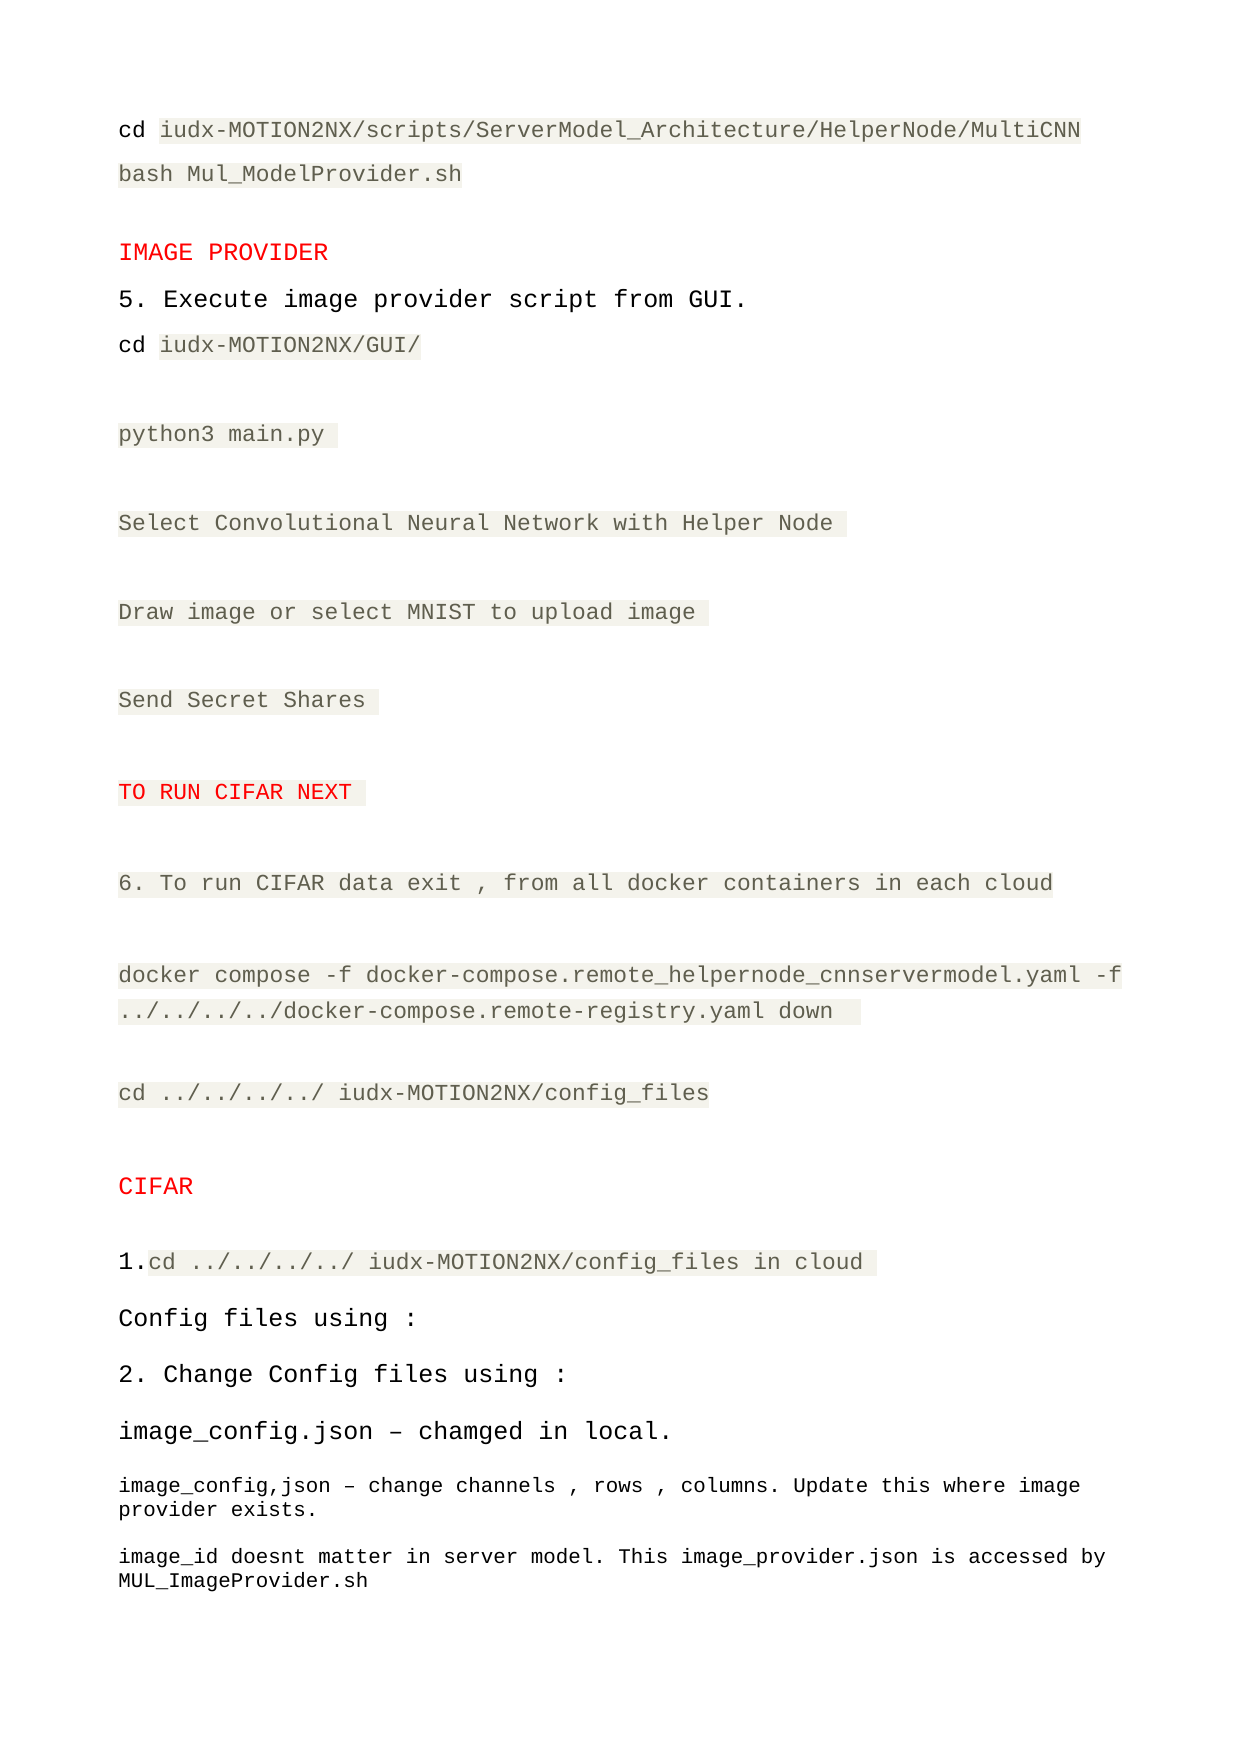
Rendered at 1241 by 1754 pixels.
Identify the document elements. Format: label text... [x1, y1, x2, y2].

text cd iudx-MOTION2NX/GUI/ [118, 334, 1122, 360]
text Send Secret Shares [118, 689, 1122, 715]
text Select Convolutional Neural Network with Helper Node [118, 511, 1122, 537]
text cd iudx-MOTION2NX/scripts/ServerModel_Architecture/HelperNode/MultiCNN [118, 118, 1122, 144]
text image_id doesnt matter in server model. This image_provider.json is accessed by MUL_ImageProvider.sh [118, 1546, 1122, 1593]
text Config files using : [118, 1305, 1122, 1334]
text CIFAR [118, 1173, 1122, 1202]
text 5. Execute image provider script from GUI. [118, 287, 1122, 315]
text TO RUN CIFAR NEXT [118, 780, 1122, 806]
text 6. To run CIFAR data exit , from all docker containers in each cloud [118, 872, 1122, 898]
text python3 main.py [118, 423, 1122, 448]
text docker compose -f docker-compose.remote_helpernode_cnnservermodel.yaml -f ../../../../docker-compose.remote-registry.yaml down [118, 963, 1122, 1025]
text bash Mul_ModelProvider.sh [118, 162, 1122, 221]
text 1.cd ../../../../ iudx-MOTION2NX/config_files in cloud [118, 1249, 1122, 1277]
text Draw image or select MNIST to upload image [118, 600, 1122, 626]
text cd ../../../../ iudx-MOTION2NX/config_files [118, 1082, 1122, 1108]
text IMAGE PROVIDER [118, 240, 1122, 268]
text 2. Change Config files using : [118, 1362, 1122, 1390]
text image_config.json – chamged in local. [118, 1419, 1122, 1447]
text image_config,json – change channels , rows , columns. Update this where image provider exists. [118, 1475, 1122, 1523]
